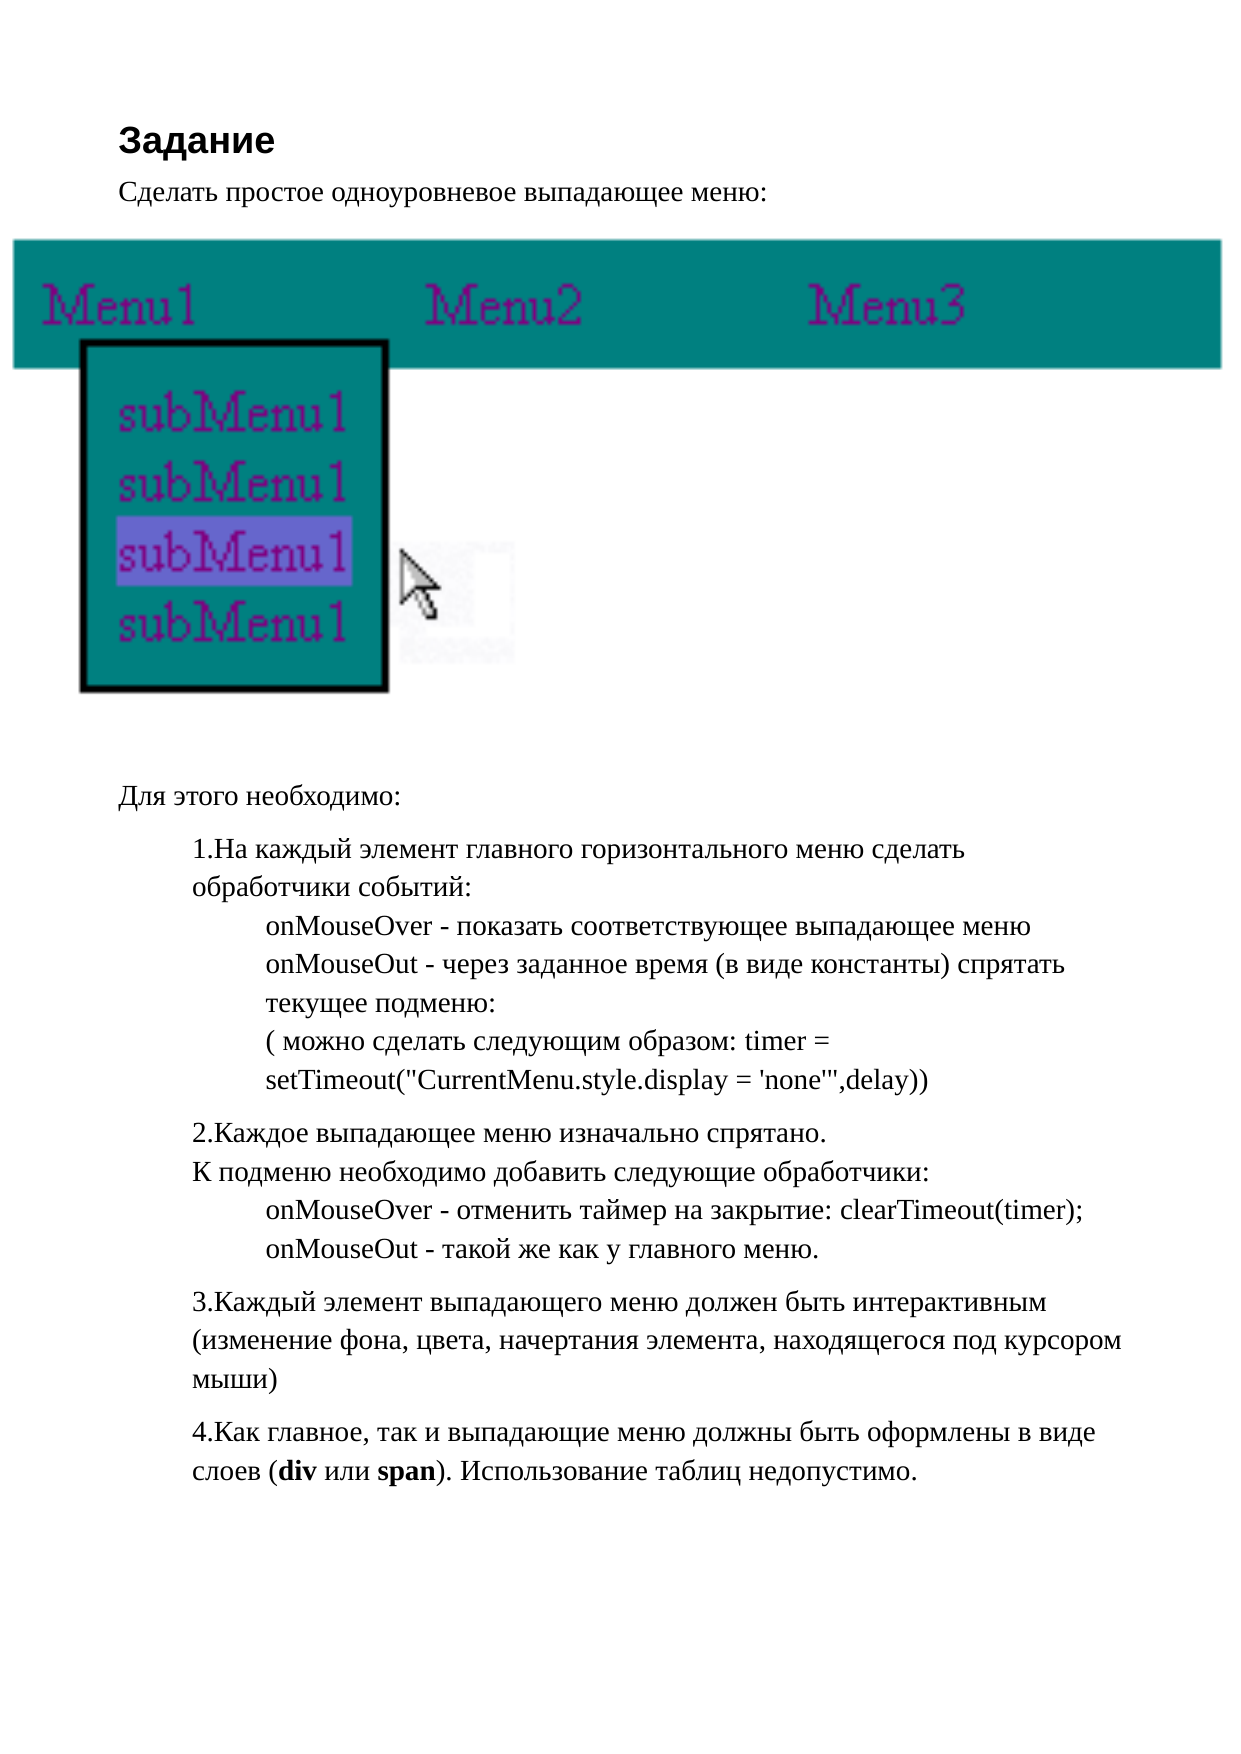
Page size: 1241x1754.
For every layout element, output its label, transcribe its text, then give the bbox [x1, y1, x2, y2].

list onMouseOver - показать соответствующее выпадающее меню [118, 908, 1122, 941]
list onMouseOut - такой же как у главного меню. [118, 1231, 1122, 1264]
list onMouseOut - через заданное время (в виде константы) спрятать текущее подменю: ( можно сделать следующим образом: timer = setTimeout("CurrentMenu.style.display = 'none'",delay)) [118, 946, 1122, 1096]
list onMouseOver - отменить таймер на закрытие: clearTimeout(timer); [118, 1192, 1122, 1226]
picture [0, 230, 1241, 720]
subtitle Задание [118, 118, 1122, 162]
list Каждое выпадающее меню изначально спрятано. К подменю необходимо добавить следующие обработчики: [118, 1115, 1122, 1187]
list Каждый элемент выпадающего меню должен быть интерактивным (изменение фона, цвета, начертания элемента, находящегося под курсором мыши) [118, 1284, 1122, 1394]
list Как главное, так и выпадающие меню должны быть оформлены в виде слоев (div или span). Использование таблиц недопустимо. [118, 1414, 1122, 1486]
text Для этого необходимо: [118, 778, 1122, 811]
text Сделать простое одноуровневое выпадающее меню: [118, 174, 1122, 208]
list На каждый элемент главного горизонтального меню сделать обработчики событий: [118, 831, 1122, 903]
